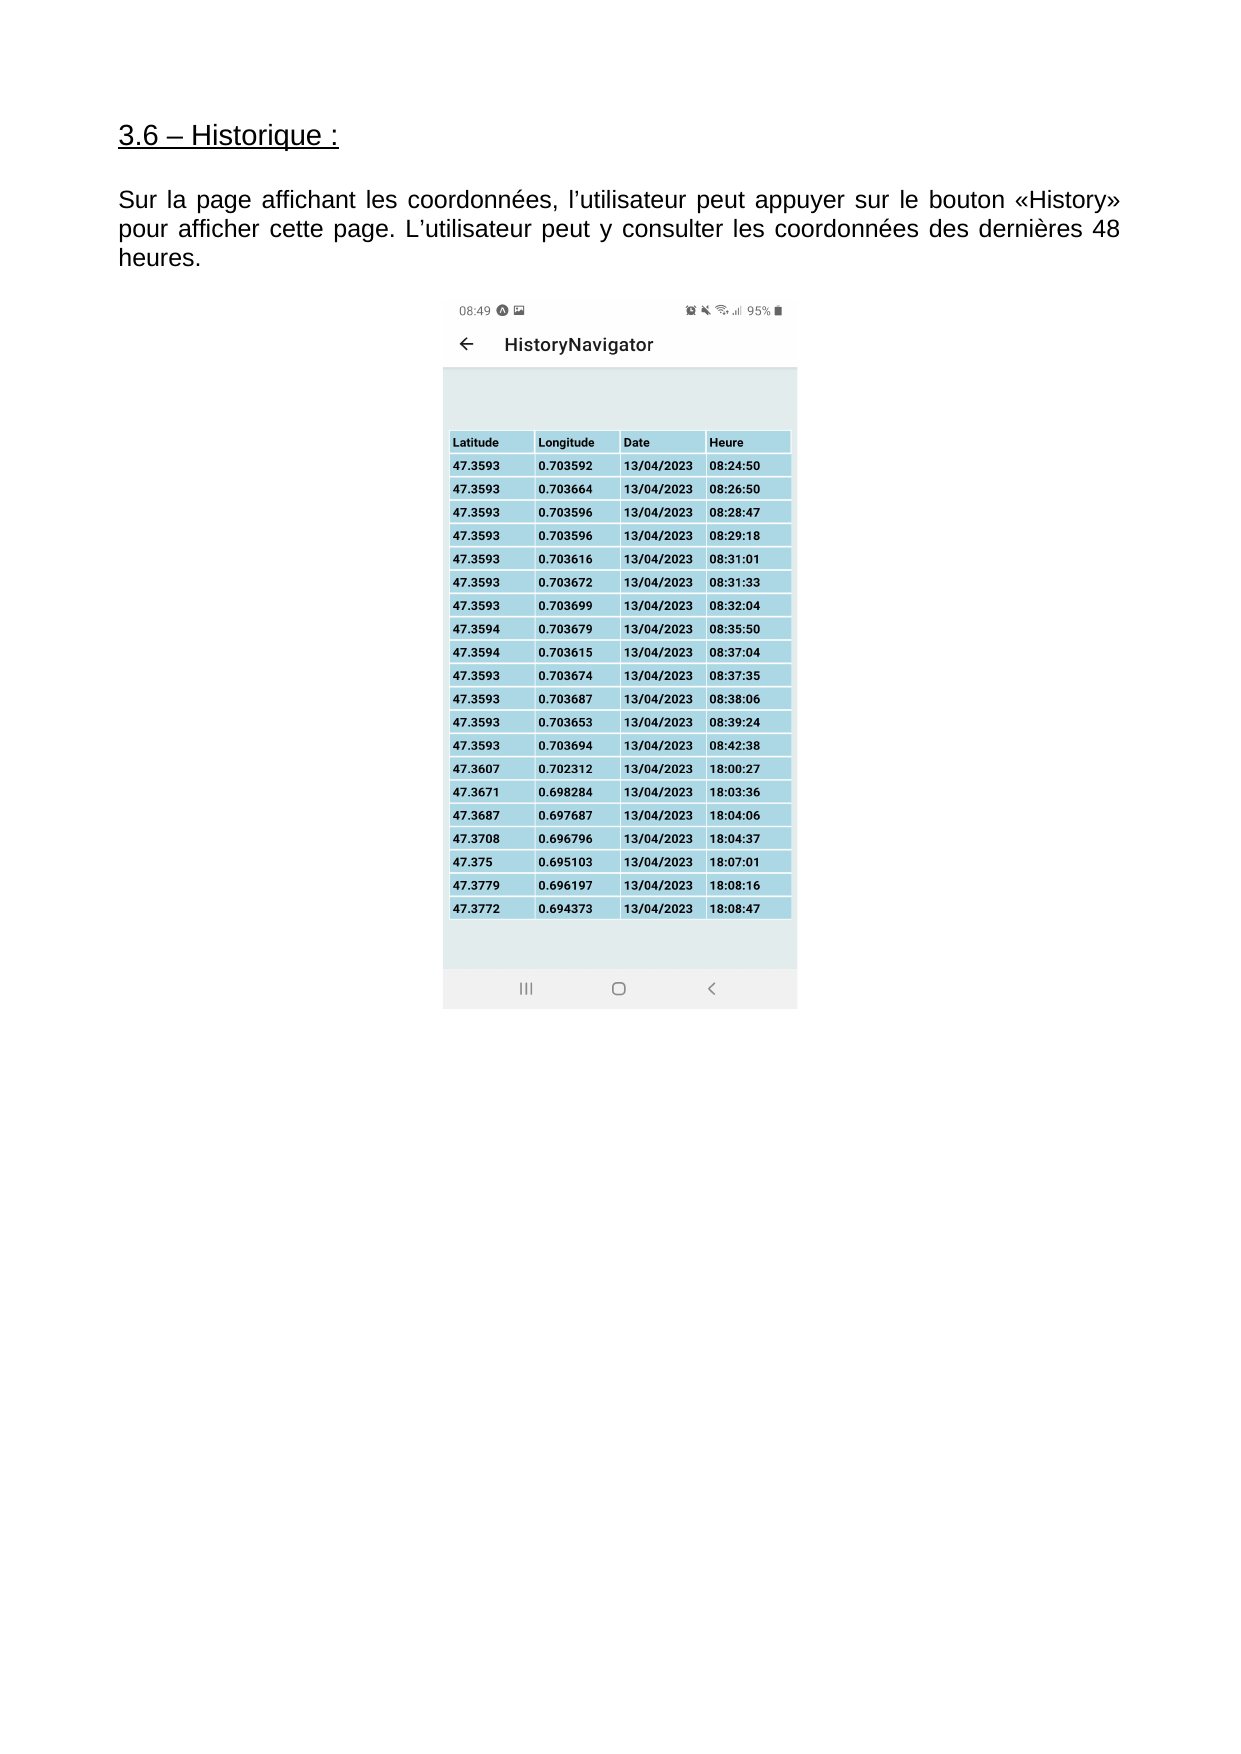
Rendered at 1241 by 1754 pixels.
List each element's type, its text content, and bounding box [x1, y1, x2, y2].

text 3.6 – Historique : [118, 118, 1122, 152]
picture [442, 300, 798, 1009]
text Sur la page affichant les coordonnées, l’utilisateur peut appuyer sur le bouton «History» pour afficher cette page. L’utilisateur peut y consulter les coordonnées des dernières 48 heures. [118, 185, 1122, 271]
